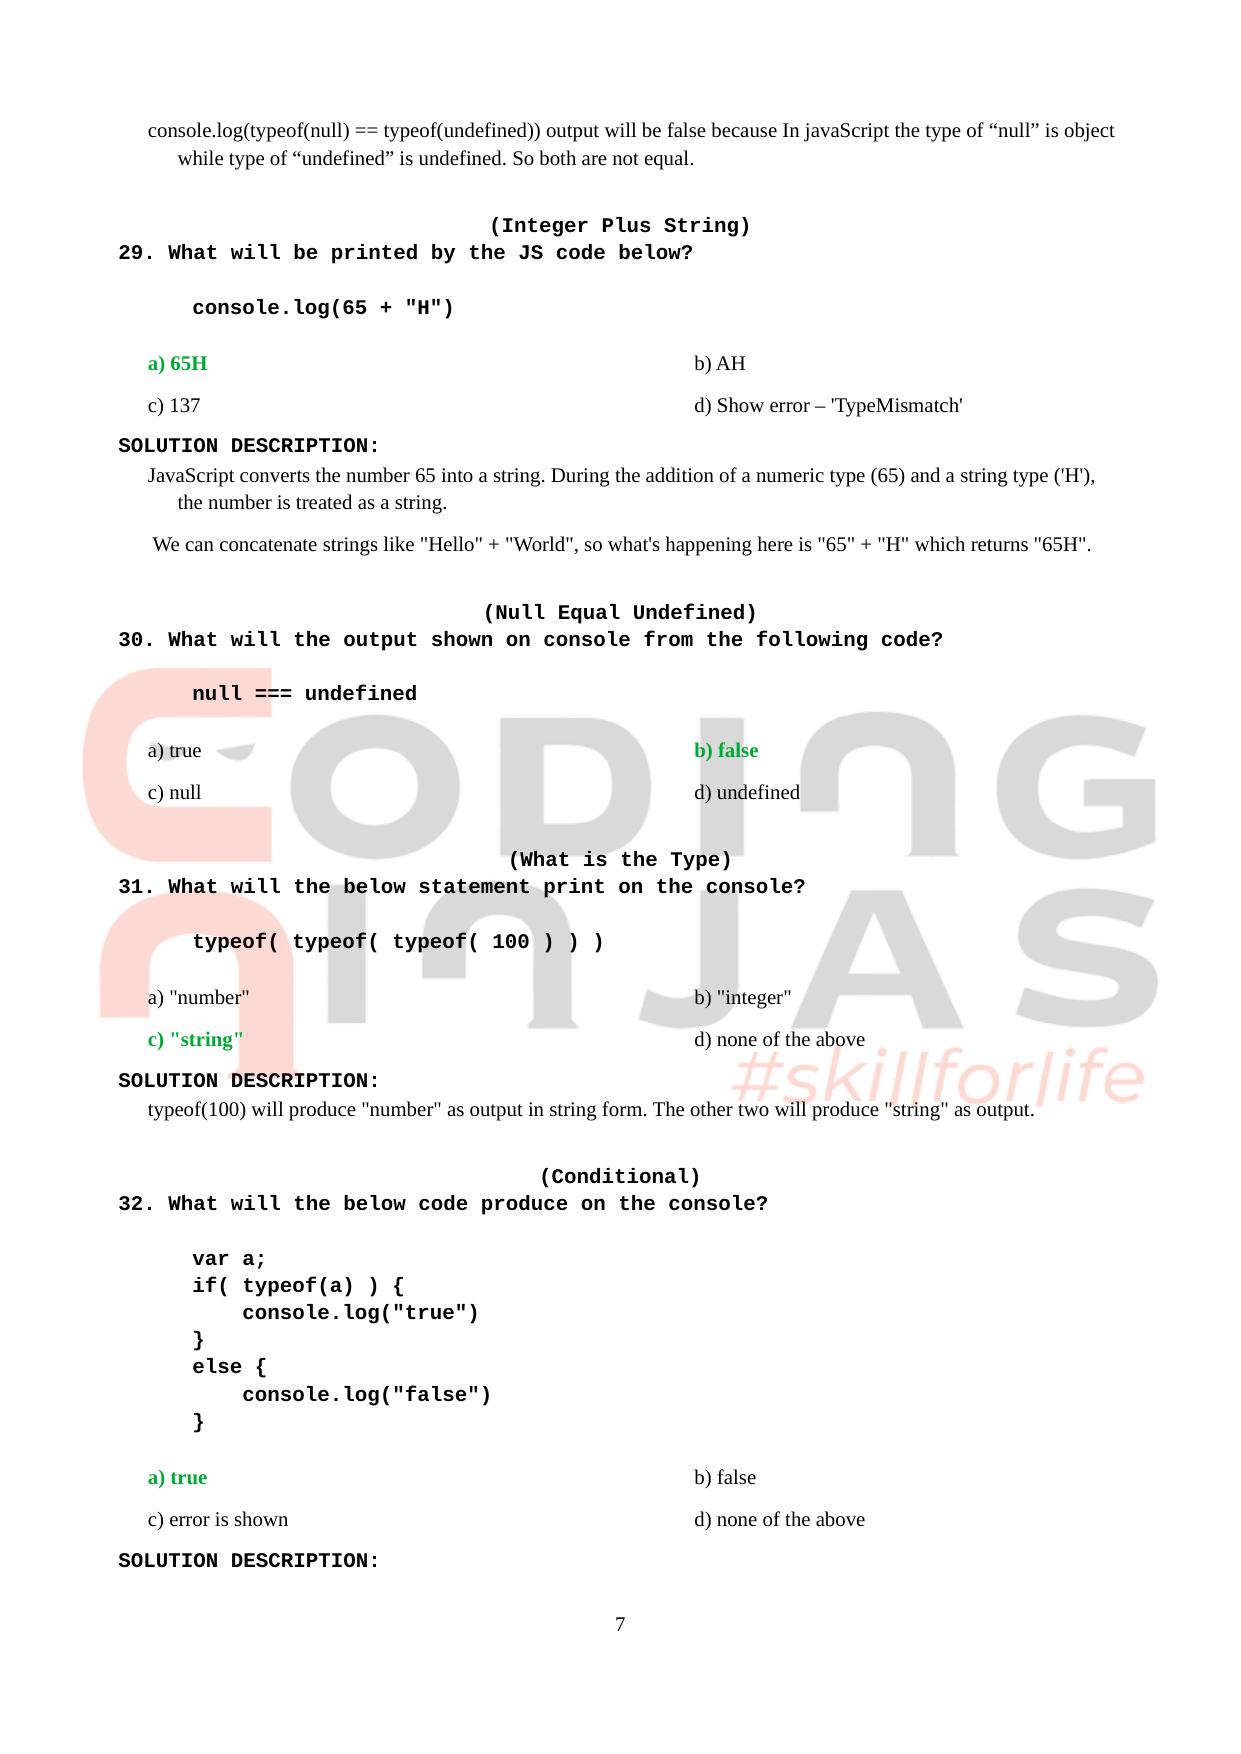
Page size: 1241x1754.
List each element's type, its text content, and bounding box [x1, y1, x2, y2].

text SOLUTION DESCRIPTION: [118, 1549, 1122, 1573]
text (Conditional) [118, 1166, 1122, 1190]
text a) true b) false [148, 1465, 1122, 1489]
text null === undefined [192, 683, 1122, 707]
text (What is the Type) [118, 849, 1122, 873]
text typeof( typeof( typeof( 100 ) ) ) [192, 931, 1122, 954]
text a) true b) false [148, 738, 1122, 762]
text console.log("true") [192, 1302, 1122, 1326]
text JavaScript converts the number 65 into a string. During the addition of a numeric type (65) and a string type ('H'), the number is treated as a string. [148, 463, 1122, 514]
text } [192, 1411, 1122, 1434]
text if( typeof(a) ) { [192, 1275, 1122, 1298]
text c) error is shown d) none of the above [148, 1507, 1122, 1531]
text 32. What will the below code produce on the console? [118, 1193, 1122, 1217]
text 31. What will the below statement print on the console? [118, 876, 1122, 900]
text SOLUTION DESCRIPTION: [118, 435, 1122, 459]
text (Null Equal Undefined) [118, 602, 1122, 625]
text typeof(100) will produce "number" as output in string form. The other two will produce "string" as output. [148, 1097, 1122, 1121]
text } [192, 1329, 1122, 1353]
text a) "number" b) "integer" [148, 985, 1122, 1009]
text 30. What will the output shown on console from the following code? [118, 629, 1122, 653]
text c) "string" d) none of the above [148, 1027, 1122, 1051]
text console.log(65 + "H") [192, 297, 1122, 320]
text We can concatenate strings like "Hello" + "World", so what's happening here is "65" + "H" which returns "65H". [148, 532, 1122, 556]
text console.log("false") [192, 1384, 1122, 1407]
text 29. What will be printed by the JS code below? [118, 242, 1122, 266]
text SOLUTION DESCRIPTION: [118, 1069, 1122, 1093]
text console.log(typeof(null) == typeof(undefined)) output will be false because In javaScript the type of “null” is object while type of “undefined” is undefined. So both are not equal. [148, 118, 1122, 170]
text a) 65H b) AH [148, 351, 1122, 375]
text var a; [192, 1248, 1122, 1271]
text else { [192, 1356, 1122, 1380]
text c) null d) undefined [148, 780, 1122, 804]
text (Integer Plus String) [118, 215, 1122, 239]
text c) 137 d) Show error – 'TypeMismatch' [148, 393, 1122, 417]
